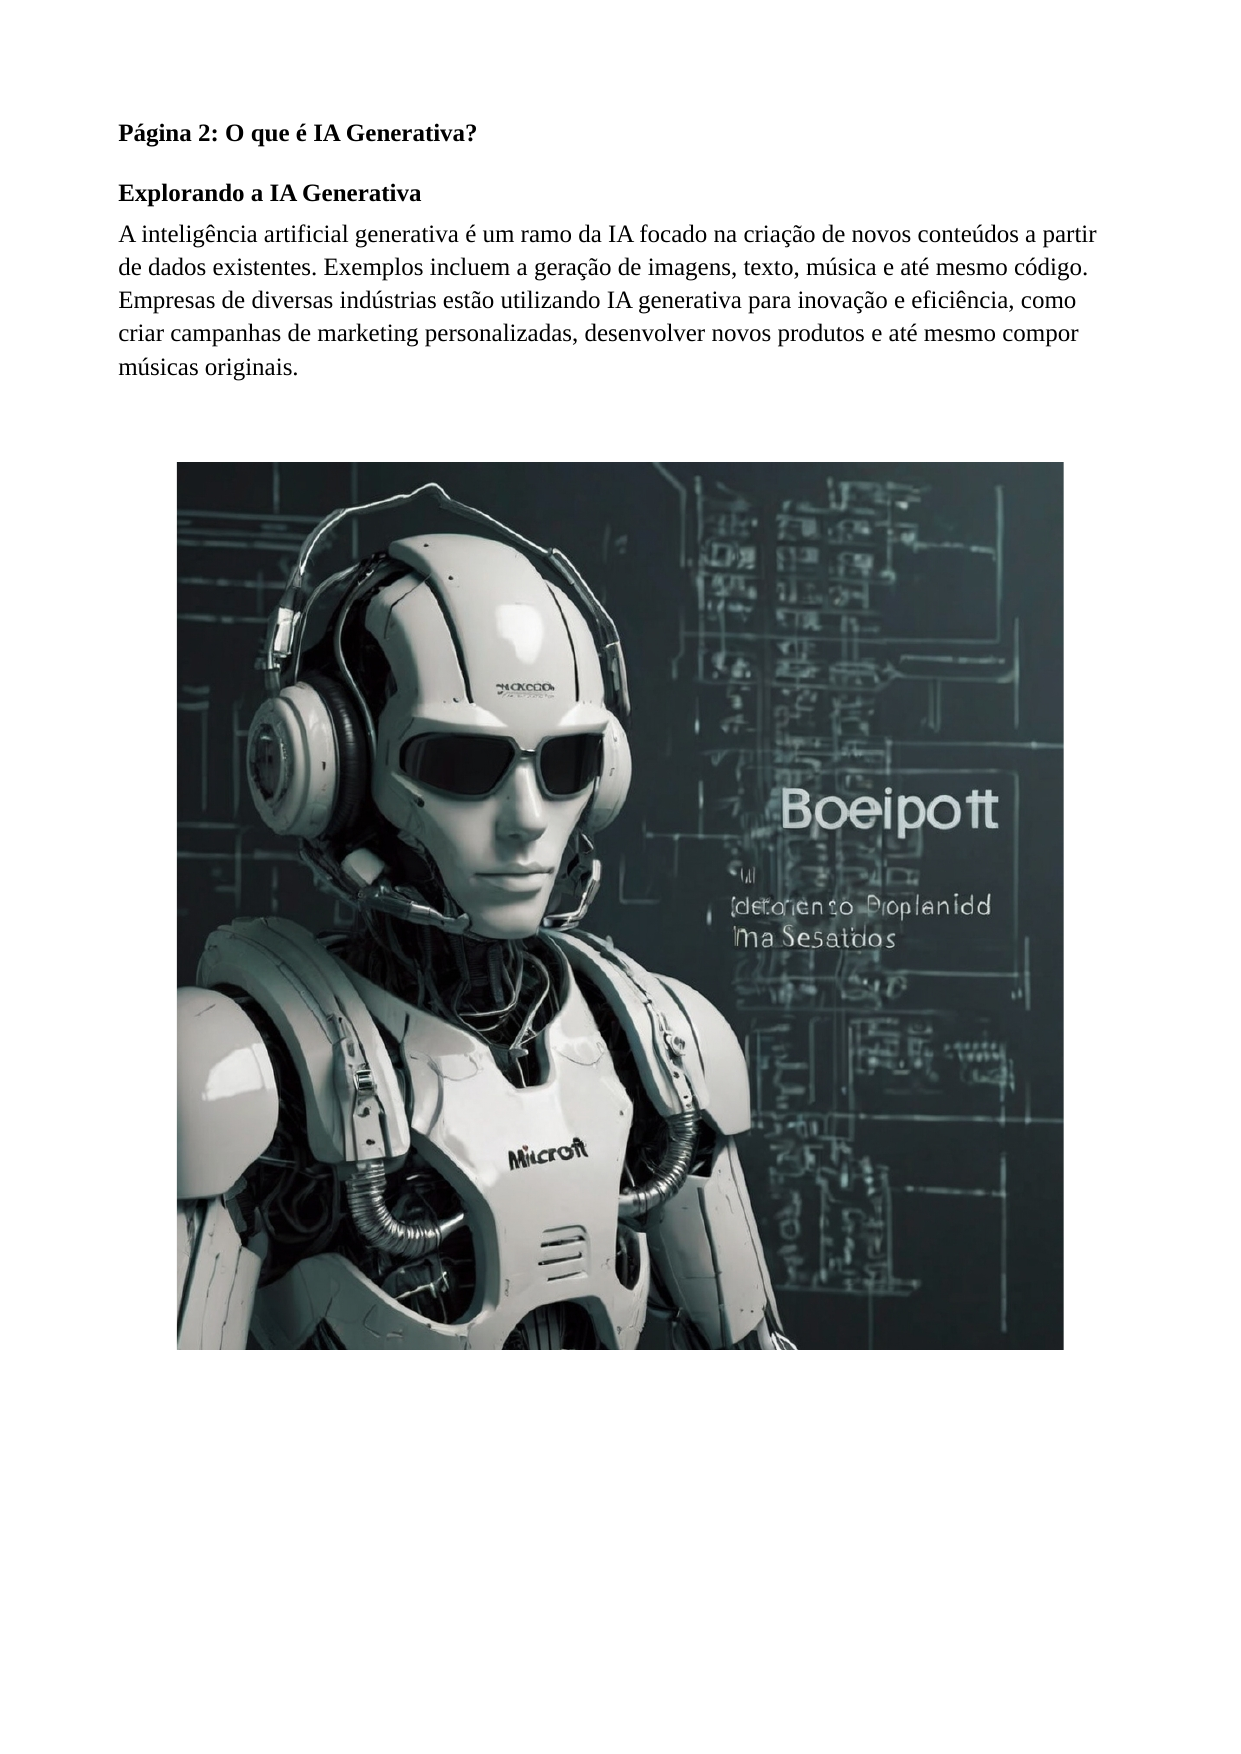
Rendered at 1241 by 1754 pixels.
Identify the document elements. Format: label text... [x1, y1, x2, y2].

text A inteligência artificial generativa é um ramo da IA focado na criação de novos conteúdos a partir de dados existentes. Exemplos incluem a geração de imagens, texto, música e até mesmo código. Empresas de diversas indústrias estão utilizando IA generativa para inovação e eficiência, como criar campanhas de marketing personalizadas, desenvolver novos produtos e até mesmo compor músicas originais. [118, 219, 1122, 380]
picture [176, 462, 1064, 1350]
text Página 2: O que é IA Generativa? [118, 118, 1122, 147]
subtitle Explorando a IA Generativa [118, 178, 1122, 207]
